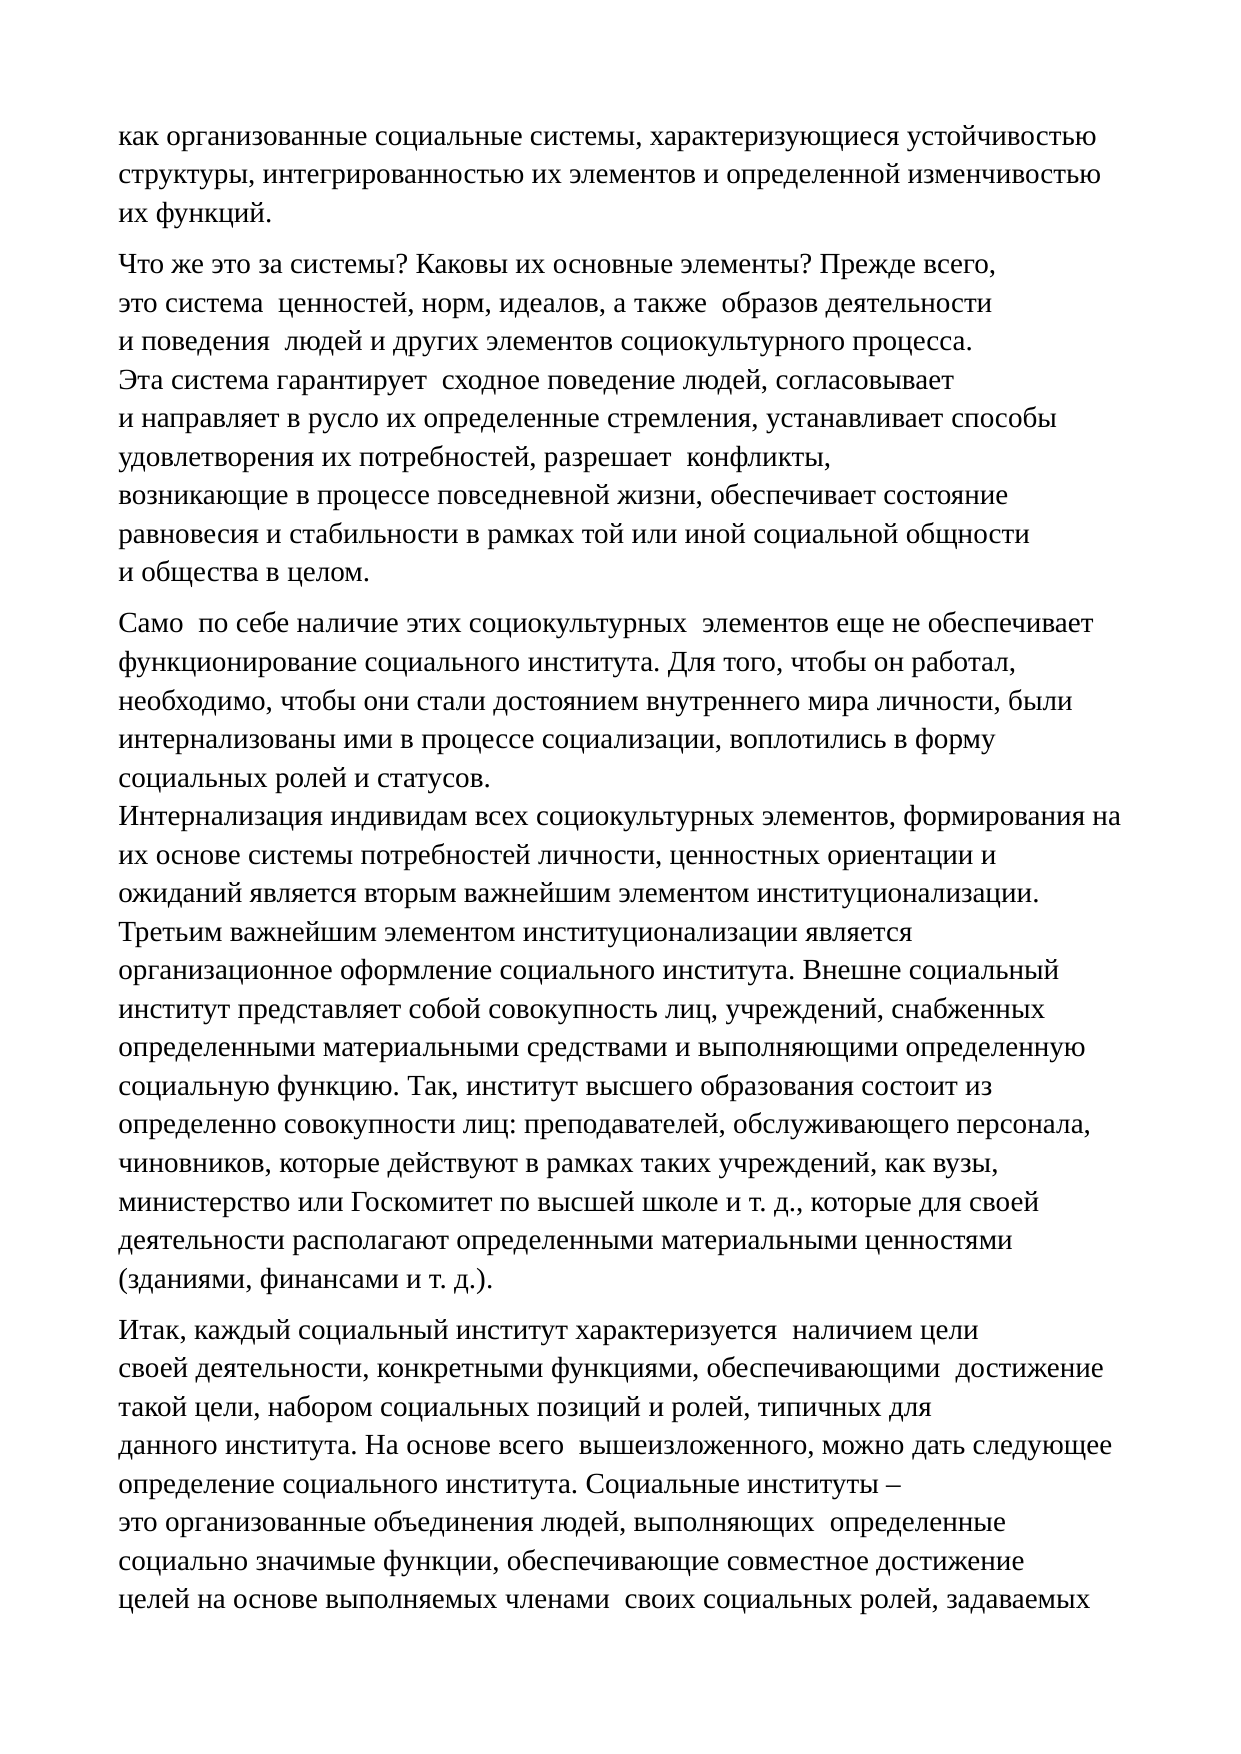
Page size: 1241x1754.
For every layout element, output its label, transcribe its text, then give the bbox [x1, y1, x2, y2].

text Само по себе наличие этих социокультурных элементов еще не обеспечивает функционирование социального института. Для того, чтобы он работал, необходимо, чтобы они стали достоянием внутреннего мира личности, были интернализованы ими в процессе социализации, воплотились в форму социальных ролей и статусов. Интернализация индивидам всех социокультурных элементов, формирования на их основе системы потребностей личности, ценностных ориентации и ожиданий является вторым важнейшим элементом институционализации. Третьим важнейшим элементом институционализации является организационное оформление социального института. Внешне социальный институт представляет собой совокупность лиц, учреждений, снабженных определенными материальными средствами и выполняющими определенную социальную функцию. Так, институт высшего образования состоит из определенно совокупности лиц: преподавателей, обслуживающего персонала, чиновников, которые действуют в рамках таких учреждений, как вузы, министерство или Госкомитет по высшей школе и т. д., которые для своей деятельности располагают определенными материальными ценностями (зданиями, финансами и т. д.). [118, 606, 1122, 1294]
text Что же это за системы? Каковы их основные элементы? Прежде всего, это система ценностей, норм, идеалов, а также образов деятельности и поведения людей и других элементов социокультурного процесса. Эта система гарантирует сходное поведение людей, согласовывает и направляет в русло их определенные стремления, устанавливает способы удовлетворения их потребностей, разрешает конфликты, возникающие в процессе повседневной жизни, обеспечивает состояние равновесия и стабильности в рамках той или иной социальной общности и общества в целом. [118, 246, 1122, 588]
text Итак, каждый социальный институт характеризуется наличием цели своей деятельности, конкретными функциями, обеспечивающими достижение такой цели, набором социальных позиций и ролей, типичных для данного института. На основе всего вышеизложенного, можно дать следующее определение социального института. Социальные институты – это организованные объединения людей, выполняющих определенные социально значимые функции, обеспечивающие совместное достижение целей на основе выполняемых членами своих социальных ролей, задаваемых [118, 1312, 1122, 1615]
text как организованные социальные системы, характеризующиеся устойчивостью структуры, интегрированностью их элементов и определенной изменчивостью их функций. [118, 118, 1122, 229]
